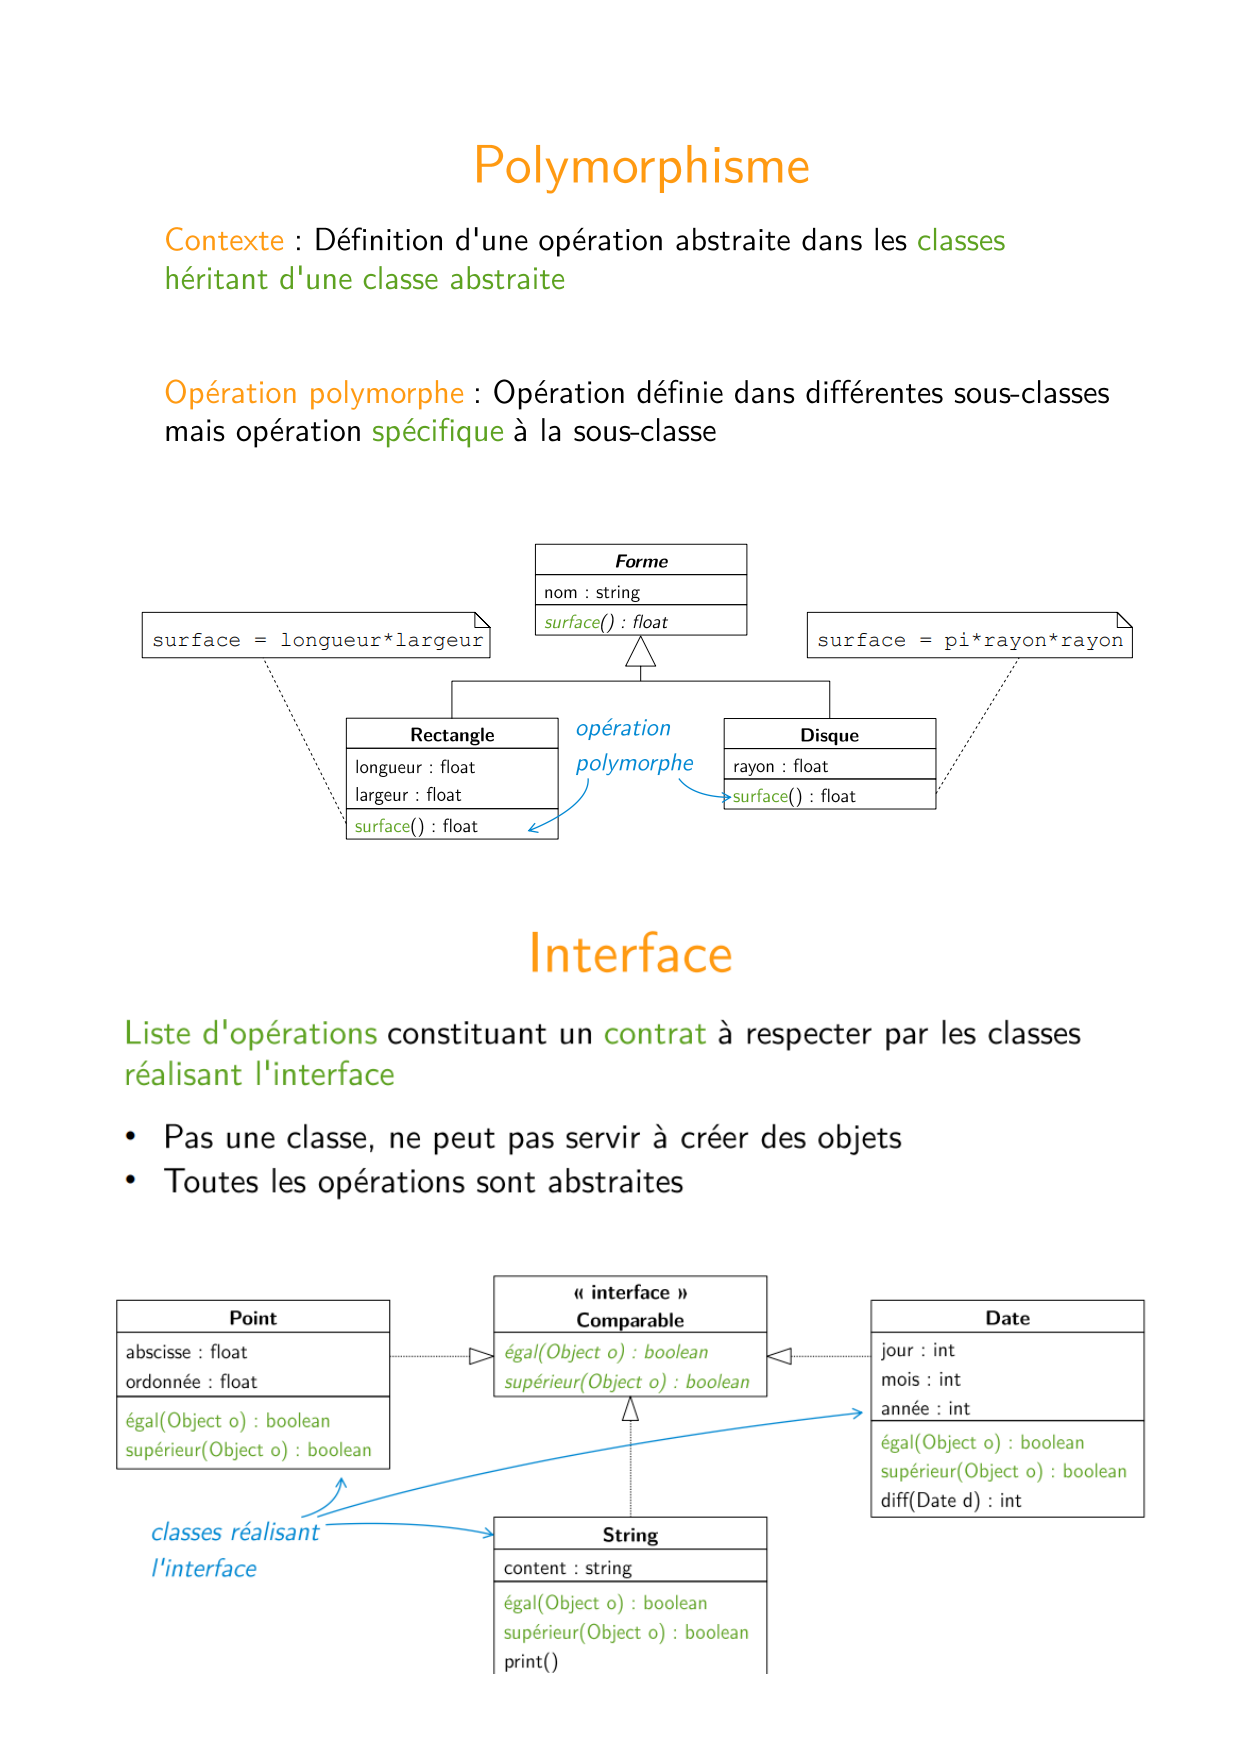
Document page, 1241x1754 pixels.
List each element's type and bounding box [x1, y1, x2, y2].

picture [112, 916, 1153, 1674]
picture [133, 122, 1138, 841]
